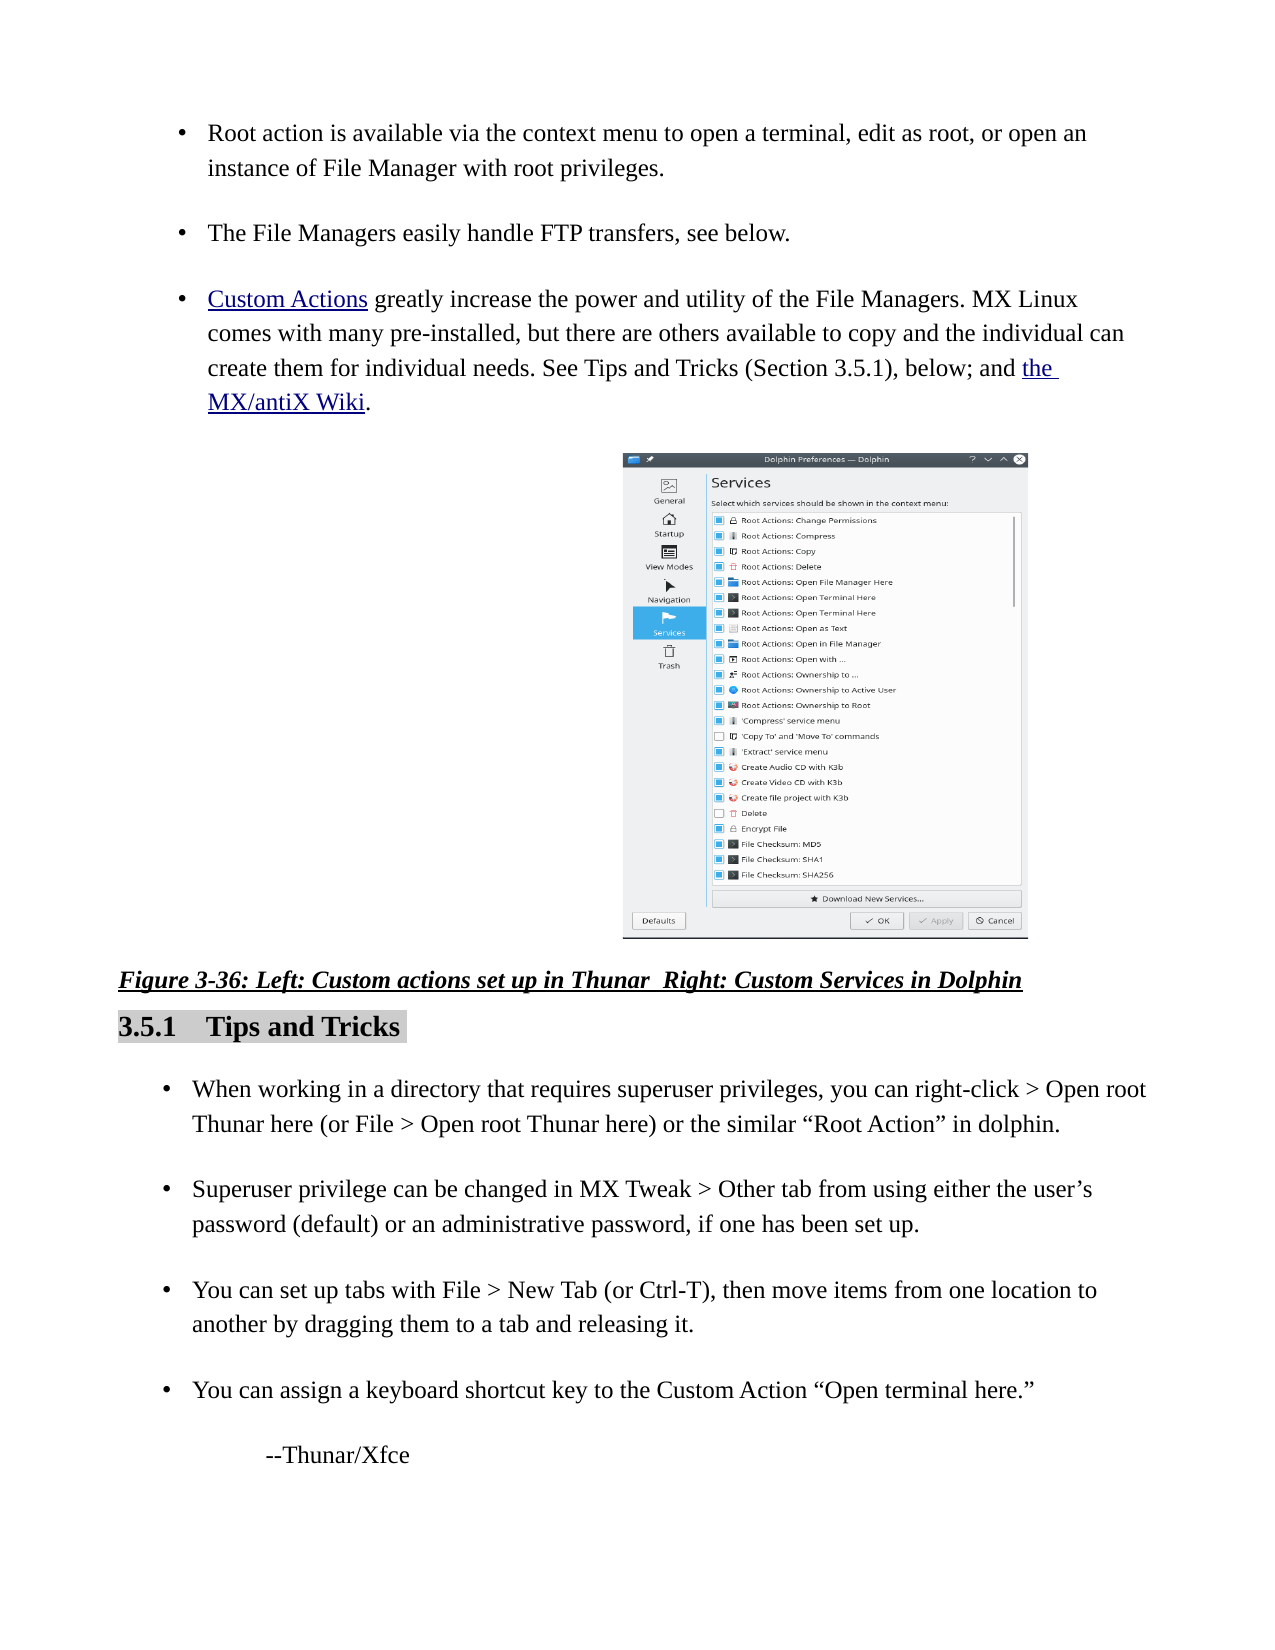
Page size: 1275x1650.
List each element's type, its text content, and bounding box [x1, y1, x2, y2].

text Figure 3-36: Left: Custom actions set up in Thunar Right: Custom Services in Dolphin [118, 965, 1157, 994]
list Superuser privilege can be changed in MX Tweak > Other tab from using either the user’s password (default) or an administrative password, if one has been set up. [162, 1174, 1157, 1238]
picture [622, 453, 1029, 939]
list The File Managers easily handle FTP transfers, see below. [178, 218, 1141, 247]
list When working in a directory that requires superuser privileges, you can right-click > Open root Thunar here (or File > Open root Thunar here) or the similar “Root Action” in dolphin. [162, 1074, 1157, 1137]
list Root action is available via the context menu to open a terminal, edit as root, or open an instance of File Manager with root privileges. [178, 118, 1141, 181]
list Custom Actions greatly increase the power and utility of the File Managers. MX Linux comes with many pre-installed, but there are others available to copy and the individual can create them for individual needs. See Tips and Tricks (Section 3.5.1), below; and the MX/antiX Wiki. [178, 284, 1141, 416]
list --Thunar/Xfce [236, 1441, 1157, 1469]
list You can assign a keyboard shortcut key to the Custom Action “Open terminal here.” [162, 1375, 1157, 1404]
list You can set up tabs with File > New Tab (or Ctrl-T), then move items from one location to another by dragging them to a tab and releasing it. [162, 1275, 1157, 1338]
subtitle 3.5.1 Tips and Tricks [118, 1009, 1138, 1043]
